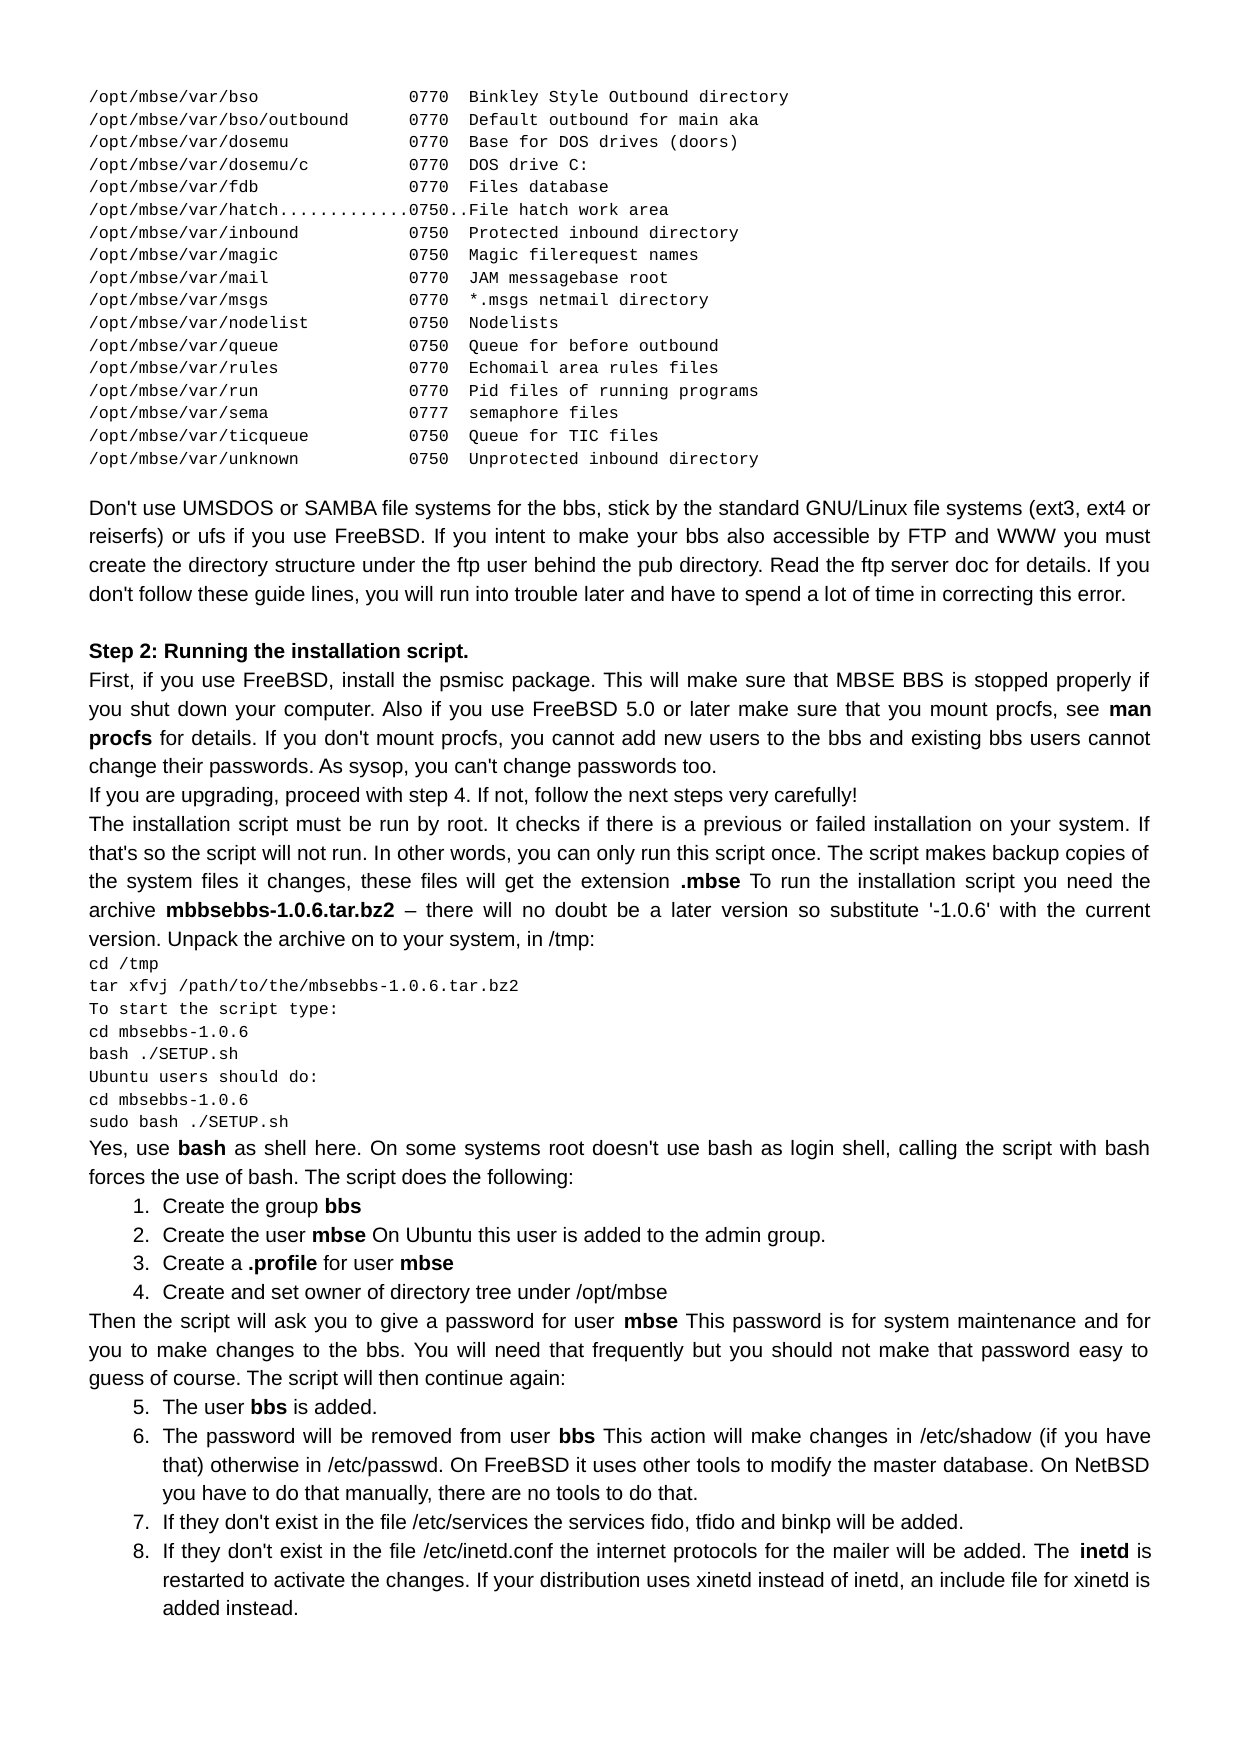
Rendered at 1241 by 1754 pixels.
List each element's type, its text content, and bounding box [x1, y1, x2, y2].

text /opt/mbse/var/mail 0770 JAM messagebase root [88, 269, 1152, 288]
text Don't use UMSDOS or SAMBA file systems for the bbs, stick by the standard GNU/Linux file systems (ext3, ext4 or reiserfs) or ufs if you use FreeBSD. If you intent to make your bbs also accessible by FTP and WWW you must create the directory structure under the ftp user behind the pub directory. Read the ftp server doc for details. If you don't follow these guide lines, you will run into trouble later and have to spend a lot of time in correcting this error. [88, 495, 1152, 606]
text /opt/mbse/var/fdb 0770 Files database [88, 179, 1152, 198]
text /opt/mbse/var/sema 0777 semaphore files [88, 405, 1152, 424]
list The user bbs is added. [133, 1395, 1152, 1419]
text If you are upgrading, proceed with step 4. If not, follow the next steps very carefully! [88, 783, 1152, 807]
text /opt/mbse/var/ticqueue 0750 Queue for TIC files [88, 428, 1152, 446]
text /opt/mbse/var/dosemu/c 0770 DOS drive C: [88, 156, 1152, 175]
text Yes, use bash as shell here. On some systems root doesn't use bash as login shell, calling the script with bash forces the use of bash. The script does the following: [88, 1136, 1152, 1189]
text Then the script will ask you to give a password for user mbse This password is for system maintenance and for you to make changes to the bbs. You will need that frequently but you should not make that password easy to guess of course. The script will then continue again: [88, 1309, 1152, 1390]
list Create the group bbs [133, 1194, 1152, 1218]
text First, if you use FreeBSD, install the psmisc package. This will make sure that MBSE BBS is stopped properly if you shut down your computer. Also if you use FreeBSD 5.0 or later make sure that you mount procfs, see man procfs for details. If you don't mount procfs, you cannot add new users to the bbs and existing bbs users cannot change their passwords. As sysop, you can't change passwords too. [88, 668, 1152, 778]
text /opt/mbse/var/hatch.............0750..File hatch work area [88, 202, 1152, 220]
text tar xfvj /path/to/the/mbsebbs-1.0.6.tar.bz2 [88, 978, 1152, 997]
text /opt/mbse/var/inbound 0750 Protected inbound directory [88, 224, 1152, 243]
text /opt/mbse/var/msgs 0770 *.msgs netmail directory [88, 292, 1152, 311]
text Step 2: Running the installation script. [88, 639, 1152, 663]
text /opt/mbse/var/dosemu 0770 Base for DOS drives (doors) [88, 134, 1152, 153]
text /opt/mbse/var/bso 0770 Binkley Style Outbound directory [88, 88, 1152, 107]
text /opt/mbse/var/rules 0770 Echomail area rules files [88, 360, 1152, 379]
text cd /tmp [88, 955, 1152, 974]
text /opt/mbse/var/bso/outbound 0770 Default outbound for main aka [88, 111, 1152, 130]
text /opt/mbse/var/unknown 0750 Unprotected inbound directory [88, 450, 1152, 469]
text cd mbsebbs-1.0.6 [88, 1091, 1152, 1110]
text The installation script must be run by root. It checks if there is a previous or failed installation on your system. If that's so the script will not run. In other words, you can only run this script once. The script makes backup copies of the system files it changes, these files will get the extension .mbse To run the installation script you need the archive mbbsebbs-1.0.6.tar.bz2 – there will no doubt be a later version so substitute '-1.0.6' with the current version. Unpack the archive on to your system, in /tmp: [88, 812, 1152, 951]
text /opt/mbse/var/queue 0750 Queue for before outbound [88, 337, 1152, 356]
text /opt/mbse/var/magic 0750 Magic filerequest names [88, 247, 1152, 266]
text To start the script type: [88, 1001, 1152, 1019]
text /opt/mbse/var/nodelist 0750 Nodelists [88, 314, 1152, 333]
list Create the user mbse On Ubuntu this user is added to the admin group. [133, 1222, 1152, 1246]
text cd mbsebbs-1.0.6 [88, 1023, 1152, 1042]
list The password will be removed from user bbs This action will make changes in /etc/shadow (if you have that) otherwise in /etc/passwd. On FreeBSD it uses other tools to modify the master database. On NetBSD you have to do that manually, there are no tools to do that. [133, 1424, 1152, 1505]
text Ubuntu users should do: [88, 1068, 1152, 1087]
list Create a .profile for user mbse [133, 1251, 1152, 1275]
text bash ./SETUP.sh [88, 1046, 1152, 1065]
list Create and set owner of directory tree under /opt/mbse [133, 1280, 1152, 1304]
text /opt/mbse/var/run 0770 Pid files of running programs [88, 382, 1152, 401]
text sudo bash ./SETUP.sh [88, 1114, 1152, 1132]
list If they don't exist in the file /etc/services the services fido, tfido and binkp will be added. [133, 1510, 1152, 1534]
list If they don't exist in the file /etc/inetd.conf the internet protocols for the mailer will be added. The inetd is restarted to activate the changes. If your distribution uses xinetd instead of inetd, an include file for xinetd is added instead. [133, 1539, 1152, 1620]
